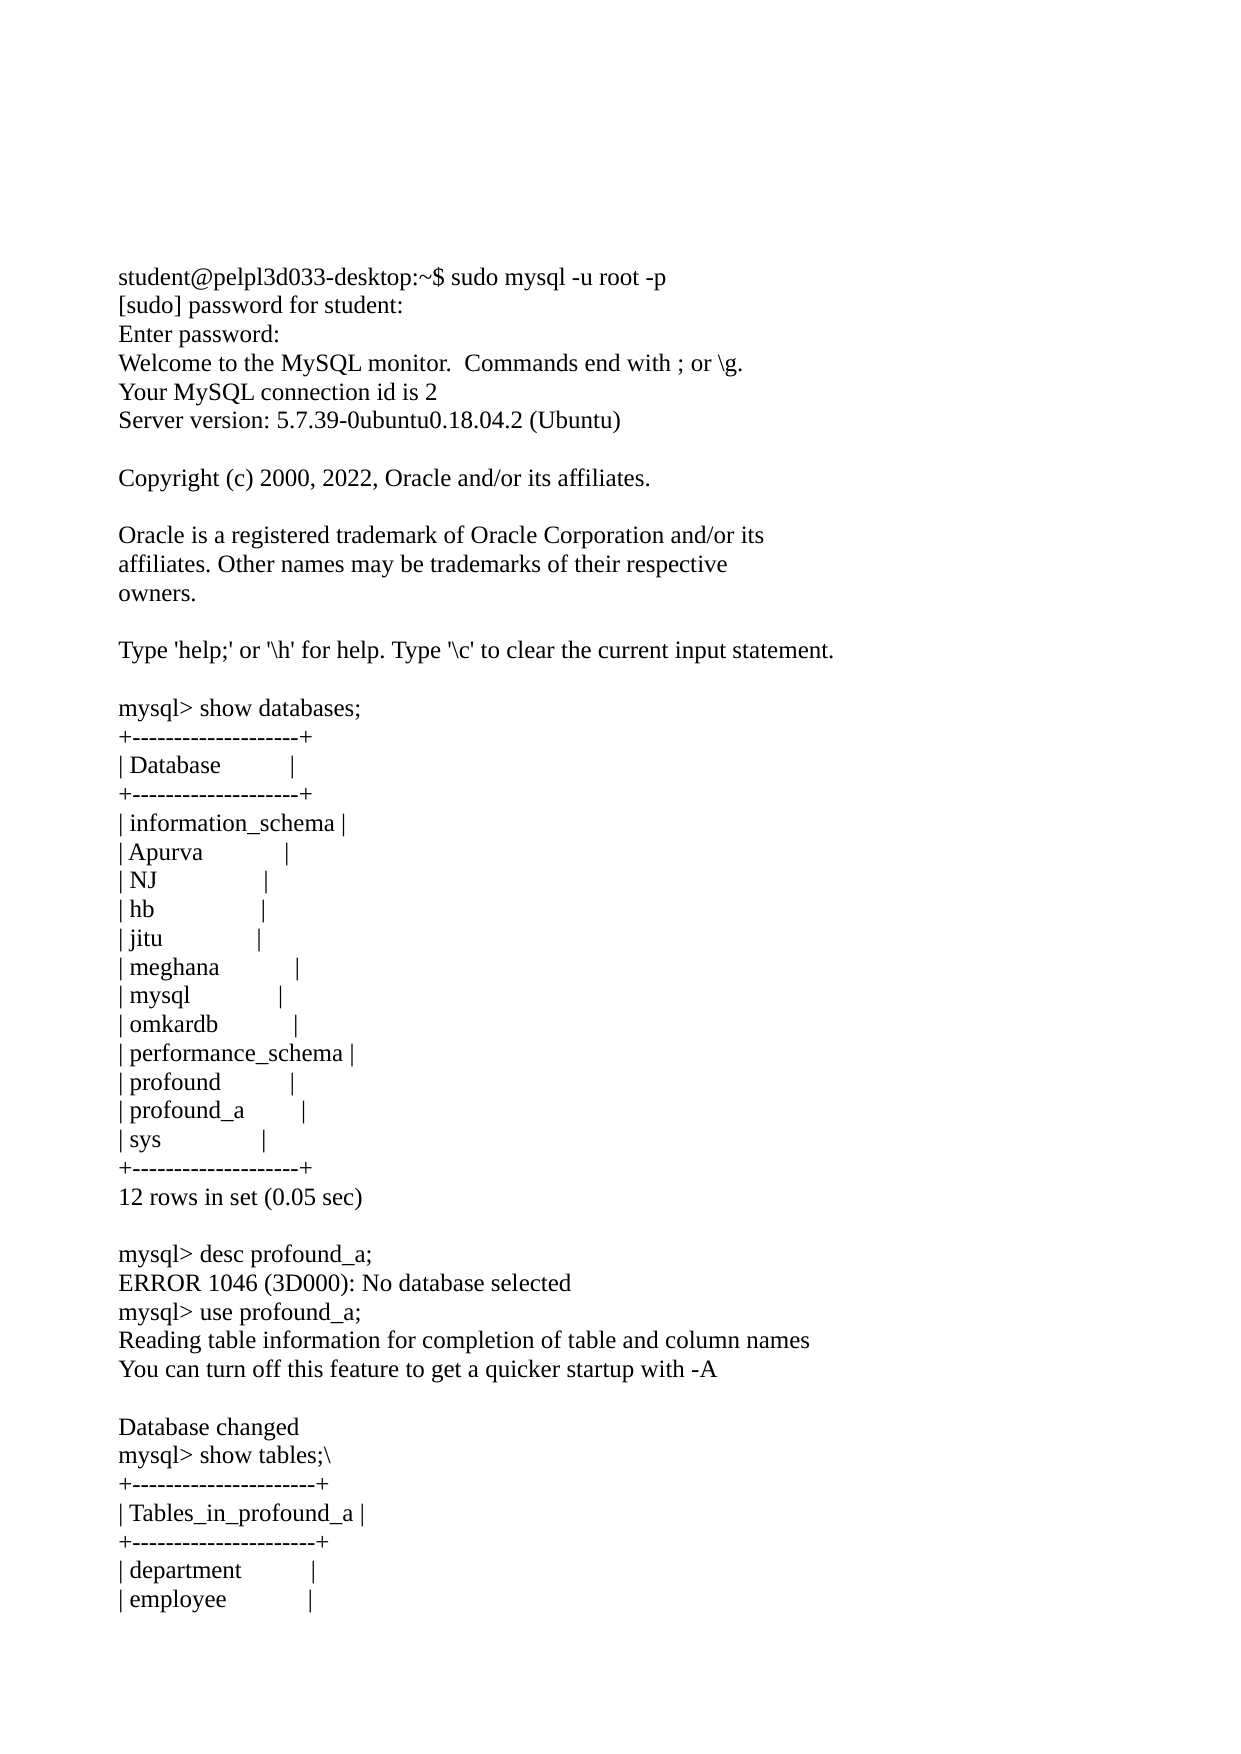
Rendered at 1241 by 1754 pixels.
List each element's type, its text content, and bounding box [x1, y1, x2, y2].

text 12 rows in set (0.05 sec) [118, 1182, 1122, 1211]
text Database changed [118, 1412, 1122, 1441]
text ERROR 1046 (3D000): No database selected [118, 1268, 1122, 1297]
text | information_schema | [118, 808, 1122, 837]
text | omkardb | [118, 1009, 1122, 1038]
text | profound | [118, 1067, 1122, 1096]
text | meghana | [118, 952, 1122, 981]
text | hb | [118, 894, 1122, 923]
text +----------------------+ [118, 1527, 1122, 1556]
text | employee | [118, 1584, 1122, 1613]
text You can turn off this feature to get a quicker startup with -A [118, 1354, 1122, 1383]
text | jitu | [118, 923, 1122, 952]
text mysql> use profound_a; [118, 1297, 1122, 1326]
text Enter password: [118, 319, 1122, 348]
text [sudo] password for student: [118, 291, 1122, 319]
text affiliates. Other names may be trademarks of their respective [118, 549, 1122, 578]
text | Apurva | [118, 837, 1122, 866]
text | sys | [118, 1124, 1122, 1153]
text +--------------------+ [118, 779, 1122, 808]
text | profound_a | [118, 1096, 1122, 1124]
text Your MySQL connection id is 2 [118, 377, 1122, 406]
text +--------------------+ [118, 722, 1122, 751]
text | mysql | [118, 981, 1122, 1009]
text student@pelpl3d033-desktop:~$ sudo mysql -u root -p [118, 262, 1122, 291]
text | Tables_in_profound_a | [118, 1498, 1122, 1527]
text Type 'help;' or '\h' for help. Type '\c' to clear the current input statement. [118, 636, 1122, 664]
text | Database | [118, 751, 1122, 779]
text Oracle is a registered trademark of Oracle Corporation and/or its [118, 521, 1122, 549]
text mysql> desc profound_a; [118, 1239, 1122, 1268]
text Reading table information for completion of table and column names [118, 1326, 1122, 1354]
text | NJ | [118, 866, 1122, 894]
text +----------------------+ [118, 1469, 1122, 1498]
text | performance_schema | [118, 1038, 1122, 1067]
text owners. [118, 578, 1122, 607]
text Server version: 5.7.39-0ubuntu0.18.04.2 (Ubuntu) [118, 406, 1122, 434]
text | department | [118, 1556, 1122, 1584]
text Copyright (c) 2000, 2022, Oracle and/or its affiliates. [118, 463, 1122, 492]
text mysql> show databases; [118, 693, 1122, 722]
text Welcome to the MySQL monitor. Commands end with ; or \g. [118, 348, 1122, 377]
text +--------------------+ [118, 1153, 1122, 1182]
text mysql> show tables;\ [118, 1441, 1122, 1469]
